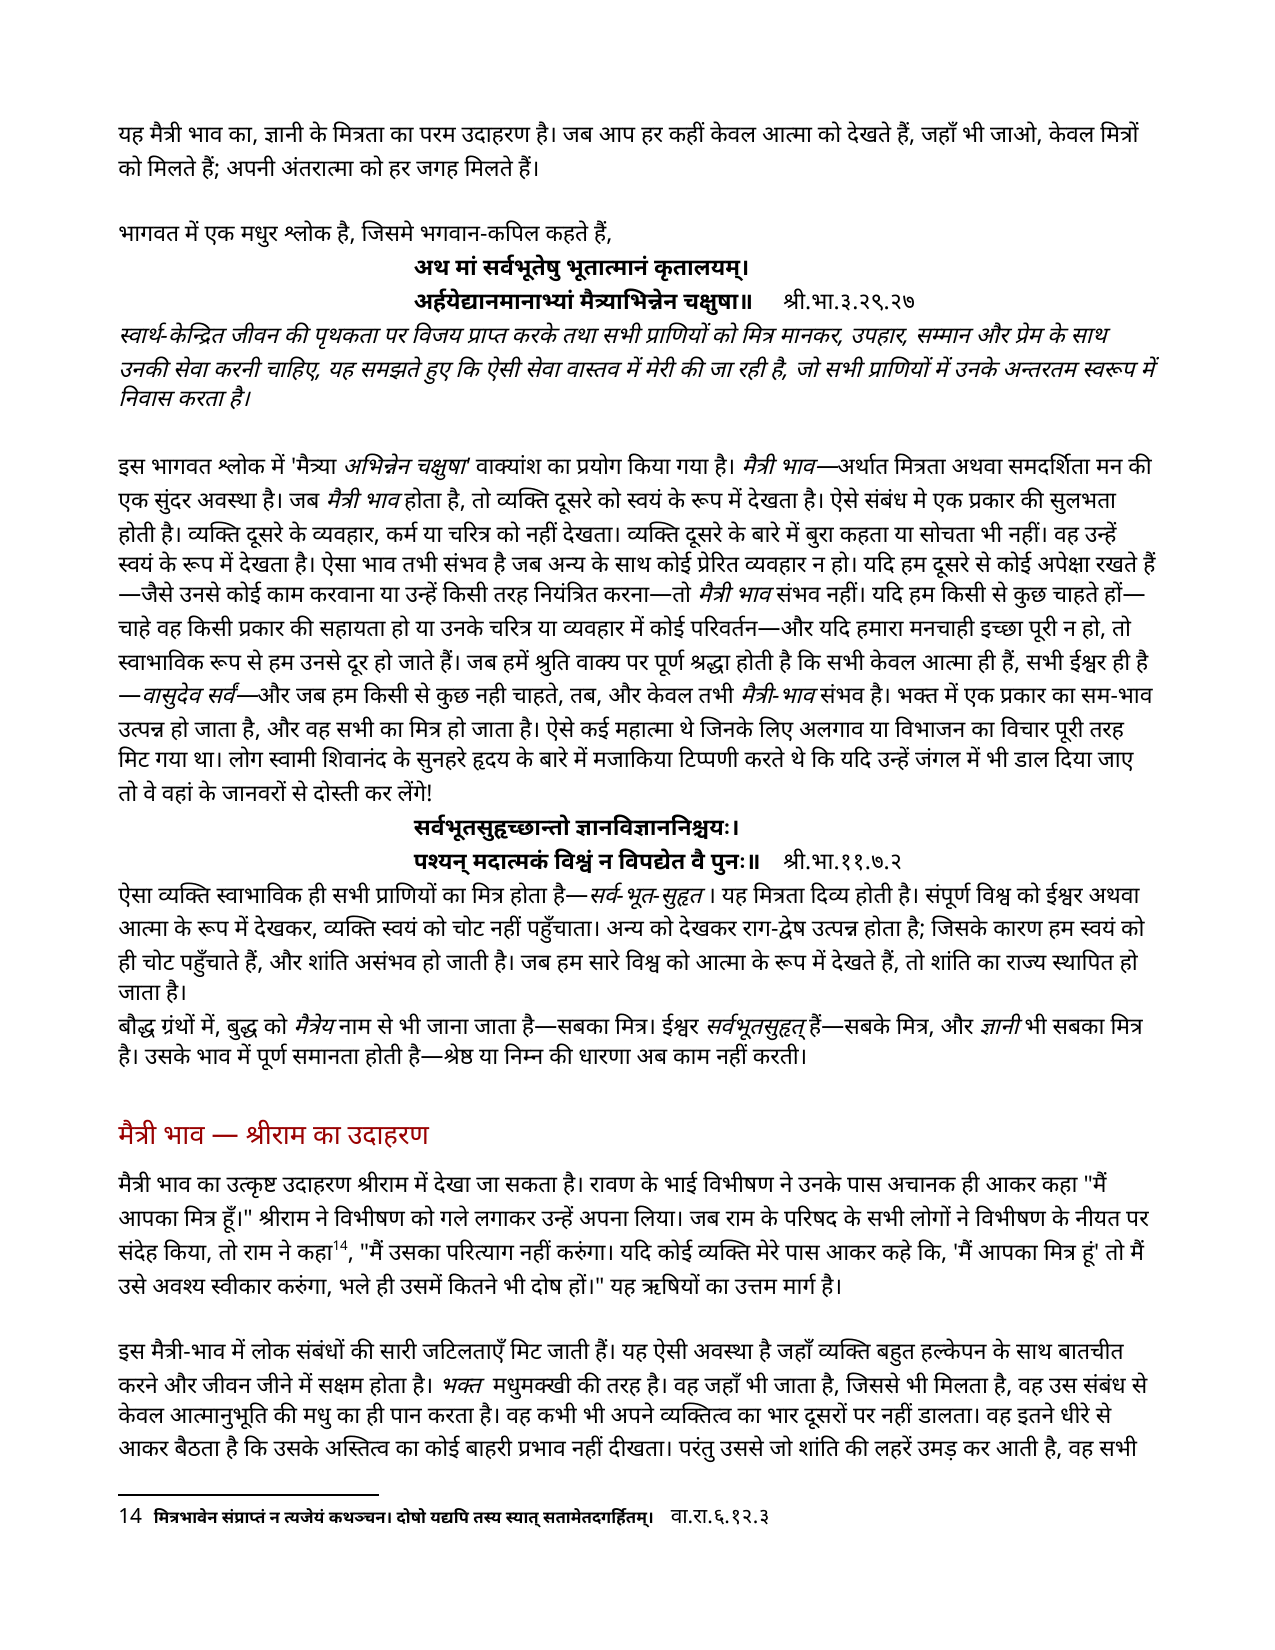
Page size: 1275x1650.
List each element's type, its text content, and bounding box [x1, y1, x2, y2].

text अथ मां सर्वभूतेषु भूतात्मानं कृतालयम्। [118, 251, 1157, 285]
text अर्हयेद्यानमानाभ्यां मैत्र्याभिन्नेन चक्षुषा॥ श्री.भा.३.२९.२७ [118, 285, 1157, 319]
text इस मैत्री-भाव में लोक संबंधों की सारी जटिलताएँ मिट जाती हैं। यह ऐसी अवस्था है जहाँ व्यक्ति बहुत हल्केपन के साथ बातचीत करने और जीवन जीने में सक्षम होता है। भक्त मधुमक्खी की तरह है। वह जहाँ भी जाता है, जिससे भी मिलता है, वह उस संबंध से केवल आत्मानुभूति की मधु का ही पान करता है। वह कभी भी अपने व्यक्तित्व का भार दूसरों पर नहीं डालता। वह इतने धीरे से आकर बैठता है कि उसके अस्तित्व का कोई बाहरी प्रभाव नहीं दीखता। परंतु उससे जो शांति की लहरें उमड़ कर आती है, वह सभी [118, 1335, 1157, 1466]
subtitle मैत्री भाव — श्रीराम का उदाहरण [118, 1120, 1157, 1156]
text बौद्ध ग्रंथों में, बुद्ध को मैत्रेय नाम से भी जाना जाता है—सबका मित्र। ईश्वर सर्वभूतसुहृत् हैं—सबके मित्र, और ज्ञानी भी सबका मित्र है। उसके भाव में पूर्ण समानता होती है—श्रेष्ठ या निम्न की धारणा अब काम नहीं करती। [118, 1010, 1157, 1074]
text ऐसा व्यक्ति स्वाभाविक ही सभी प्राणियों का मित्र होता है—सर्व-भूत-सुहृत । यह मित्रता दिव्य होती है। संपूर्ण विश्व को ईश्वर अथवा आत्मा के रूप में देखकर, व्यक्ति स्वयं को चोट नहीं पहुँचाता। अन्य को देखकर राग-द्वेष उत्पन्न होता है; जिसके कारण हम स्वयं को ही चोट पहुँचाते हैं, और शांति असंभव हो जाती है। जब हम सारे विश्व को आत्मा के रूप में देखते हैं, तो शांति का राज्य स्थापित हो जाता है। [118, 878, 1157, 1010]
text स्वार्थ-केन्द्रित जीवन की पृथकता पर विजय प्राप्त करके तथा सभी प्राणियों को मित्र मानकर, उपहार, सम्मान और प्रेम के साथ उनकी सेवा करनी चाहिए, यह समझते हुए कि ऐसी सेवा वास्तव में मेरी की जा रही है, जो सभी प्राणियों में उनके अन्तरतम स्वरूप में निवास करता है। [118, 319, 1157, 416]
text मित्रभावेन संप्राप्तं न त्यजेयं कथञ्चन। दोषो यद्यपि तस्य स्यात् सतामेतदगर्हितम्। वा.रा.६.१२.३ [118, 1501, 1157, 1532]
text यह मैत्री भाव का, ज्ञानी के मित्रता का परम उदाहरण है। जब आप हर कहीं केवल आत्मा को देखते हैं, जहाँ भी जाओ, केवल मित्रों को मिलते हैं; अपनी अंतरात्मा को हर जगह मिलते हैं। [118, 118, 1157, 186]
text इस भागवत श्लोक में 'मैत्र्या अभिन्नेन चक्षुषा' वाक्यांश का प्रयोग किया गया है। मैत्री भाव—अर्थात मित्रता अथवा समदर्शिता मन की एक सुंदर अवस्था है। जब मैत्री भाव होता है, तो व्यक्ति दूसरे को स्वयं के रूप में देखता है। ऐसे संबंध मे एक प्रकार की सुलभता होती है। व्यक्ति दूसरे के व्यवहार, कर्म या चरित्र को नहीं देखता। व्यक्ति दूसरे के बारे में बुरा कहता या सोचता भी नहीं। वह उन्हें स्वयं के रूप में देखता है। ऐसा भाव तभी संभव है जब अन्य के साथ कोई प्रेरित व्यवहार न हो। यदि हम दूसरे से कोई अपेक्षा रखते हैं—जैसे उनसे कोई काम करवाना या उन्हें किसी तरह नियंत्रित करना—तो मैत्री भाव संभव नहीं। यदि हम किसी से कुछ चाहते हों—चाहे वह किसी प्रकार की सहायता हो या उनके चरित्र या व्यवहार में कोई परिवर्तन—और यदि हमारा मनचाही इच्छा पूरी न हो, तो स्वाभाविक रूप से हम उनसे दूर हो जाते हैं। जब हमें श्रुति वाक्य पर पूर्ण श्रद्धा होती है कि सभी केवल आत्मा ही हैं, सभी ईश्वर ही है—वासुदेव सर्वं—और जब हम किसी से कुछ नही चाहते, तब, और केवल तभी मैत्री-भाव संभव है। भक्त में एक प्रकार का सम-भाव उत्पन्न हो जाता है, और वह सभी का मित्र हो जाता है। ऐसे कई महात्मा थे जिनके लिए अलगाव या विभाजन का विचार पूरी तरह मिट गया था। लोग स्वामी शिवानंद के सुनहरे हृदय के बारे में मजाकिया टिप्पणी करते थे कि यदि उन्हें जंगल में भी डाल दिया जाए तो वे वहां के जानवरों से दोस्ती कर लेंगे! [118, 450, 1157, 811]
text सर्वभूतसुहृच्छान्तो ज्ञानविज्ञाननिश्चयः। [118, 811, 1157, 845]
text मैत्री भाव का उत्कृष्ट उदाहरण श्रीराम में देखा जा सकता है। रावण के भाई विभीषण ने उनके पास अचानक ही आकर कहा "मैं आपका मित्र हूँ।" श्रीराम ने विभीषण को गले लगाकर उन्हें अपना लिया। जब राम के परिषद के सभी लोगों ने विभीषण के नीयत पर संदेह किया, तो राम ने कहा, "मैं उसका परित्याग नहीं करुंगा। यदि कोई व्यक्ति मेरे पास आकर कहे कि, 'मैं आपका मित्र हूं' तो मैं उसे अवश्य स्वीकार करुंगा, भले ही उसमें कितने भी दोष हों।" यह ऋषियों का उत्तम मार्ग है। [118, 1168, 1157, 1303]
text पश्यन् मदात्मकं विश्वं न विपद्येत वै पुनः॥ श्री.भा.११.७.२ [118, 845, 1157, 878]
text भागवत में एक मधुर श्लोक है, जिसमे भगवान-कपिल कहते हैं, [118, 217, 1157, 251]
